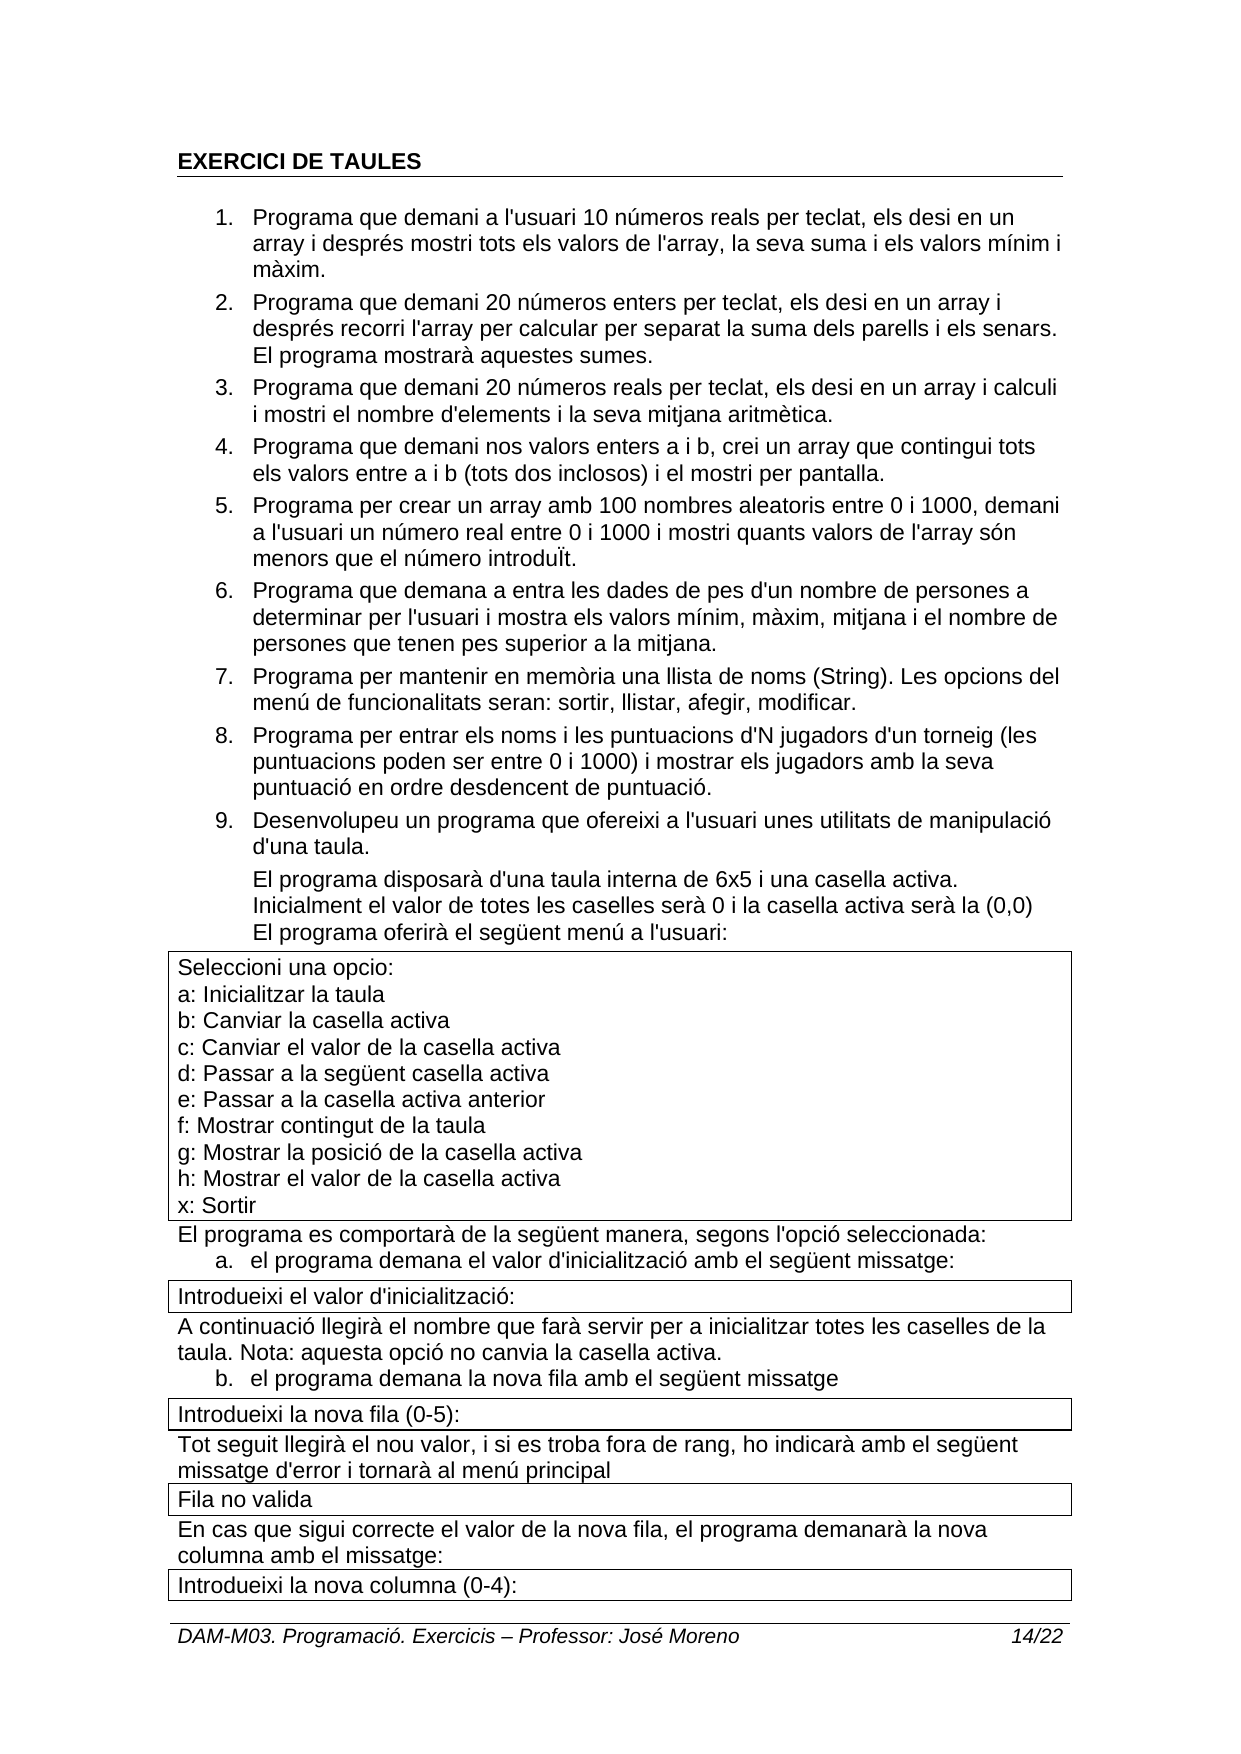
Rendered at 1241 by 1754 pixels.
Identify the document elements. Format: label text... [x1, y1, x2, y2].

text b: Canviar la casella activa [177, 1007, 1063, 1033]
text Seleccioni una opcio: [169, 952, 1071, 981]
list Programa que demani nos valors enters a i b, crei un array que contingui tots els valors entre a i b (tots dos inclosos) i el mostri per pantalla. [215, 433, 1063, 486]
list Programa que demani 20 números enters per teclat, els desi en un array i després recorri l'array per calcular per separat la suma dels parells i els senars. El programa mostrarà aquestes sumes. [215, 289, 1063, 368]
list Programa per entrar els noms i les puntuacions d'N jugadors d'un torneig (les puntuacions poden ser entre 0 i 1000) i mostrar els jugadors amb la seva puntuació en ordre desdencent de puntuació. [215, 722, 1063, 801]
list el programa demana el valor d'inicialització amb el següent missatge: [215, 1247, 1063, 1274]
list Programa que demani a l'usuari 10 números reals per teclat, els desi en un array i després mostri tots els valors de l'array, la seva suma i els valors mínim i màxim. [215, 203, 1063, 283]
list Programa per mantenir en memòria una llista de noms (String). Les opcions del menú de funcionalitats seran: sortir, llistar, afegir, modificar. [215, 663, 1063, 715]
list Programa que demani 20 números reals per teclat, els desi en un array i calculi i mostri el nombre d'elements i la seva mitjana aritmètica. [215, 374, 1063, 427]
text c: Canviar el valor de la casella activa [177, 1033, 1063, 1060]
list El programa oferirà el següent menú a l'usuari: [215, 919, 1063, 945]
list El programa disposarà d'una taula interna de 6x5 i una casella activa. Inicialment el valor de totes les caselles serà 0 i la casella activa serà la (0,0) [215, 866, 1063, 919]
text a: Inicialitzar la taula [177, 981, 1063, 1007]
text g: Mostrar la posició de la casella activa [177, 1139, 1063, 1165]
text f: Mostrar contingut de la taula [177, 1112, 1063, 1139]
text En cas que sigui correcte el valor de la nova fila, el programa demanarà la nova columna amb el missatge: [177, 1516, 1063, 1568]
text A continuació llegirà el nombre que farà servir per a inicialitzar totes les caselles de la taula. Nota: aquesta opció no canvia la casella activa. [177, 1313, 1063, 1365]
subtitle EXERCICI DE TAULES [177, 148, 1063, 176]
text e: Passar a la casella activa anterior [177, 1086, 1063, 1112]
text Fila no valida [169, 1484, 1071, 1515]
text El programa es comportarà de la següent manera, segons l'opció seleccionada: [177, 1221, 1063, 1247]
list Programa que demana a entra les dades de pes d'un nombre de persones a determinar per l'usuari i mostra els valors mínim, màxim, mitjana i el nombre de persones que tenen pes superior a la mitjana. [215, 577, 1063, 656]
text Introdueixi el valor d'inicialització: [169, 1281, 1071, 1312]
text Introdueixi la nova columna (0-4): [169, 1570, 1071, 1600]
list el programa demana la nova fila amb el següent missatge [215, 1365, 1063, 1392]
list Desenvolupeu un programa que ofereixi a l'usuari unes utilitats de manipulació d'una taula. [215, 807, 1063, 860]
text d: Passar a la següent casella activa [177, 1060, 1063, 1086]
text x: Sortir [169, 1188, 1071, 1220]
list Programa per crear un array amb 100 nombres aleatoris entre 0 i 1000, demani a l'usuari un número real entre 0 i 1000 i mostri quants valors de l'array són menors que el número introduÏt. [215, 492, 1063, 571]
text h: Mostrar el valor de la casella activa [177, 1165, 1063, 1188]
text Introdueixi la nova fila (0-5): [169, 1399, 1071, 1429]
text Tot seguit llegirà el nou valor, i si es troba fora de rang, ho indicarà amb el següent missatge d'error i tornarà al menú principal [177, 1431, 1063, 1483]
